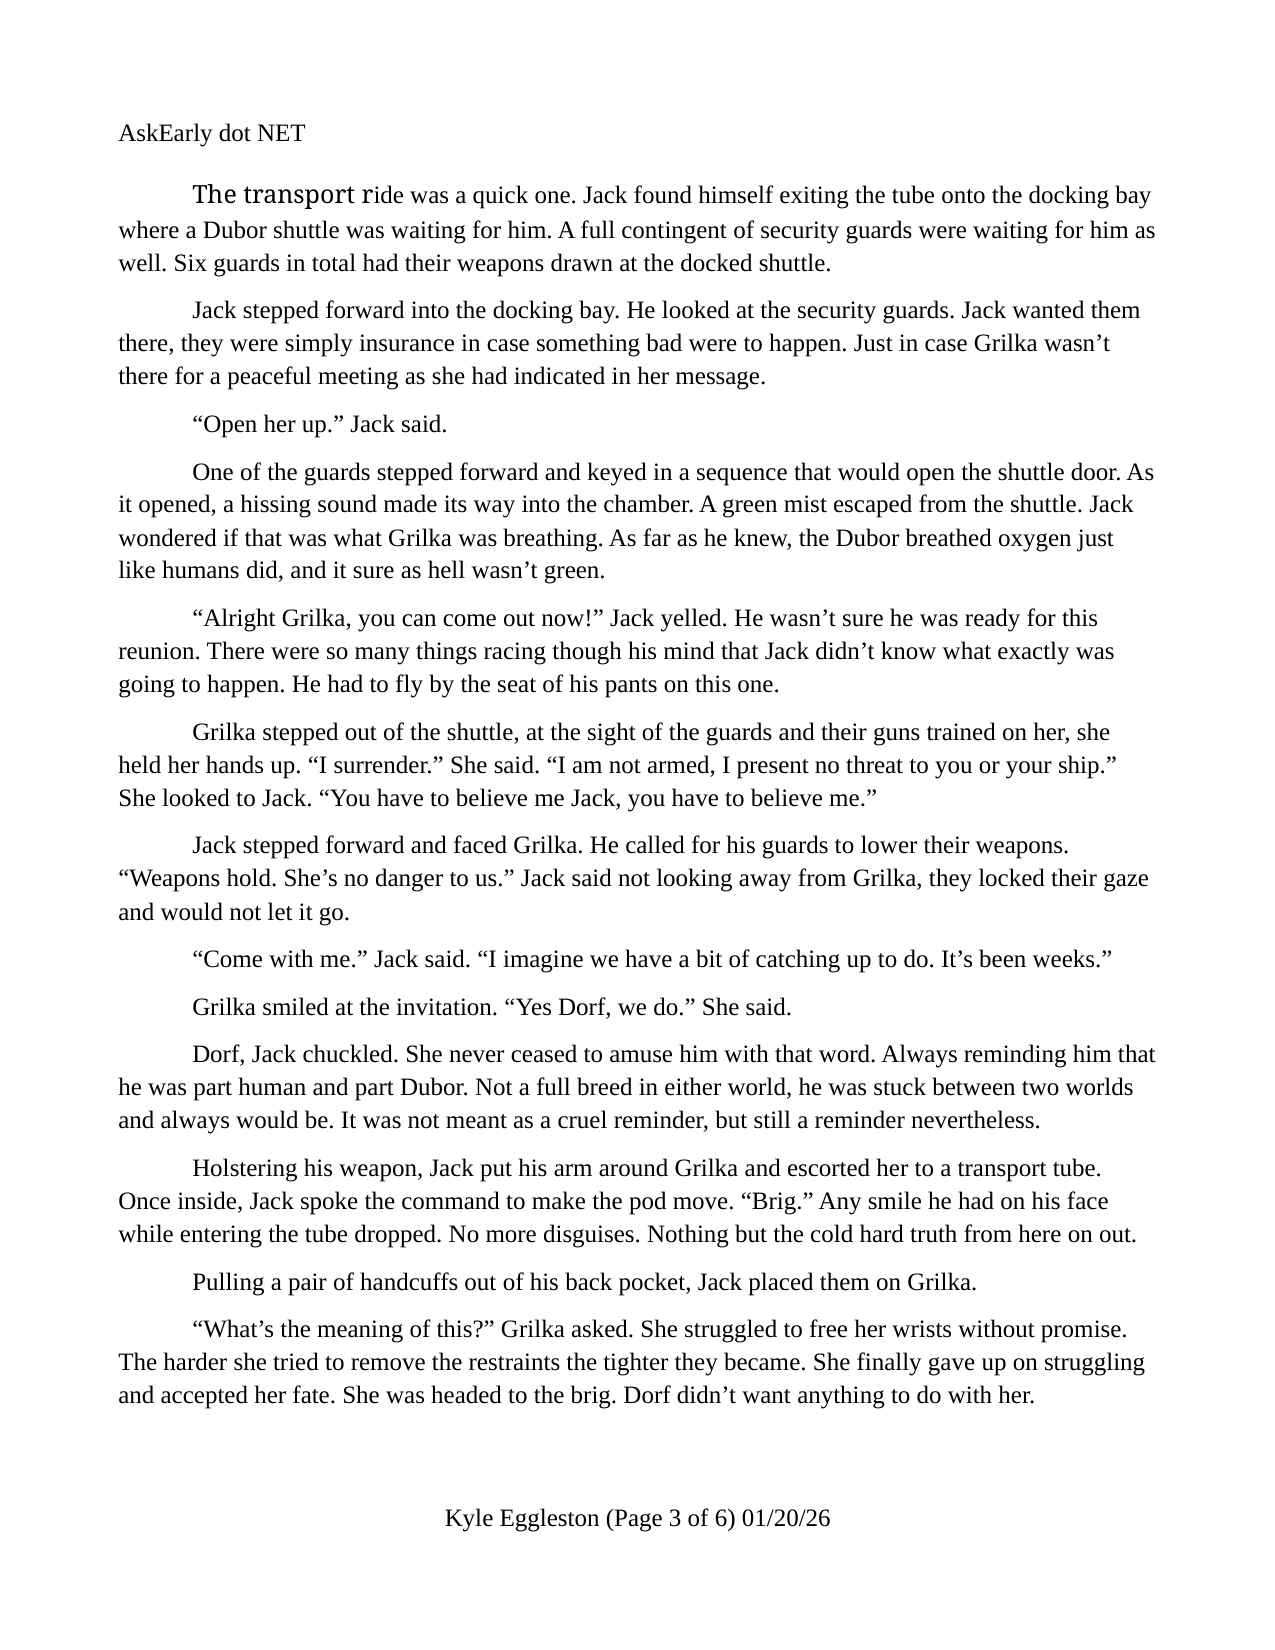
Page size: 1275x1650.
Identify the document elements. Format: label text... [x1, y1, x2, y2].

text The transport ride was a quick one. Jack found himself exiting the tube onto the docking bay where a Dubor shuttle was waiting for him. A full contingent of security guards were waiting for him as well. Six guards in total had their weapons drawn at the docked shuttle. [118, 176, 1157, 276]
text Jack stepped forward into the docking bay. He looked at the security guards. Jack wanted them there, they were simply insurance in case something bad were to happen. Just in case Grilka wasn’t there for a peaceful meeting as she had indicated in her message. [118, 295, 1157, 390]
text Dorf, Jack chuckled. She never ceased to amuse him with that word. Always reminding him that he was part human and part Dubor. Not a full breed in either world, he was stuck between two worlds and always would be. It was not meant as a cruel reminder, but still a reminder nevertheless. [118, 1039, 1157, 1134]
text Grilka smiled at the invitation. “Yes Dorf, we do.” She said. [118, 992, 1157, 1021]
text “Come with me.” Jack said. “I imagine we have a bit of catching up to do. It’s been weeks.” [118, 944, 1157, 973]
text “Alright Grilka, you can come out now!” Jack yelled. He wasn’t sure he was ready for this reunion. There were so many things racing though his mind that Jack didn’t know what exactly was going to happen. He had to fly by the seat of his pants on this one. [118, 603, 1157, 698]
text Holstering his weapon, Jack put his arm around Grilka and escorted her to a transport tube. Once inside, Jack spoke the command to make the pod move. “Brig.” Any smile he had on his face while entering the tube dropped. No more disguises. Nothing but the cold hard truth from here on out. [118, 1153, 1157, 1248]
text Jack stepped forward and faced Grilka. He called for his guards to lower their weapons. “Weapons hold. She’s no danger to us.” Jack said not looking away from Grilka, they locked their gaze and would not let it go. [118, 831, 1157, 925]
text Pulling a pair of handcuffs out of his back pocket, Jack placed them on Grilka. [118, 1267, 1157, 1295]
text Grilka stepped out of the shuttle, at the sight of the guards and their guns trained on her, she held her hands up. “I surrender.” She said. “I am not armed, I present no threat to you or your ship.” She looked to Jack. “You have to believe me Jack, you have to believe me.” [118, 717, 1157, 812]
text One of the guards stepped forward and keyed in a sequence that would open the shuttle door. As it opened, a hissing sound made its way into the chamber. A green mist escaped from the shuttle. Jack wondered if that was what Grilka was breathing. As far as he knew, the Dubor breathed oxygen just like humans did, and it sure as hell wasn’t green. [118, 457, 1157, 584]
text “What’s the meaning of this?” Grilka asked. She struggled to free her wrists without promise. The harder she tried to remove the restraints the tighter they became. She finally gave up on struggling and accepted her fate. She was headed to the brig. Dorf didn’t want anything to do with her. [118, 1314, 1157, 1409]
text “Open her up.” Jack said. [118, 409, 1157, 438]
